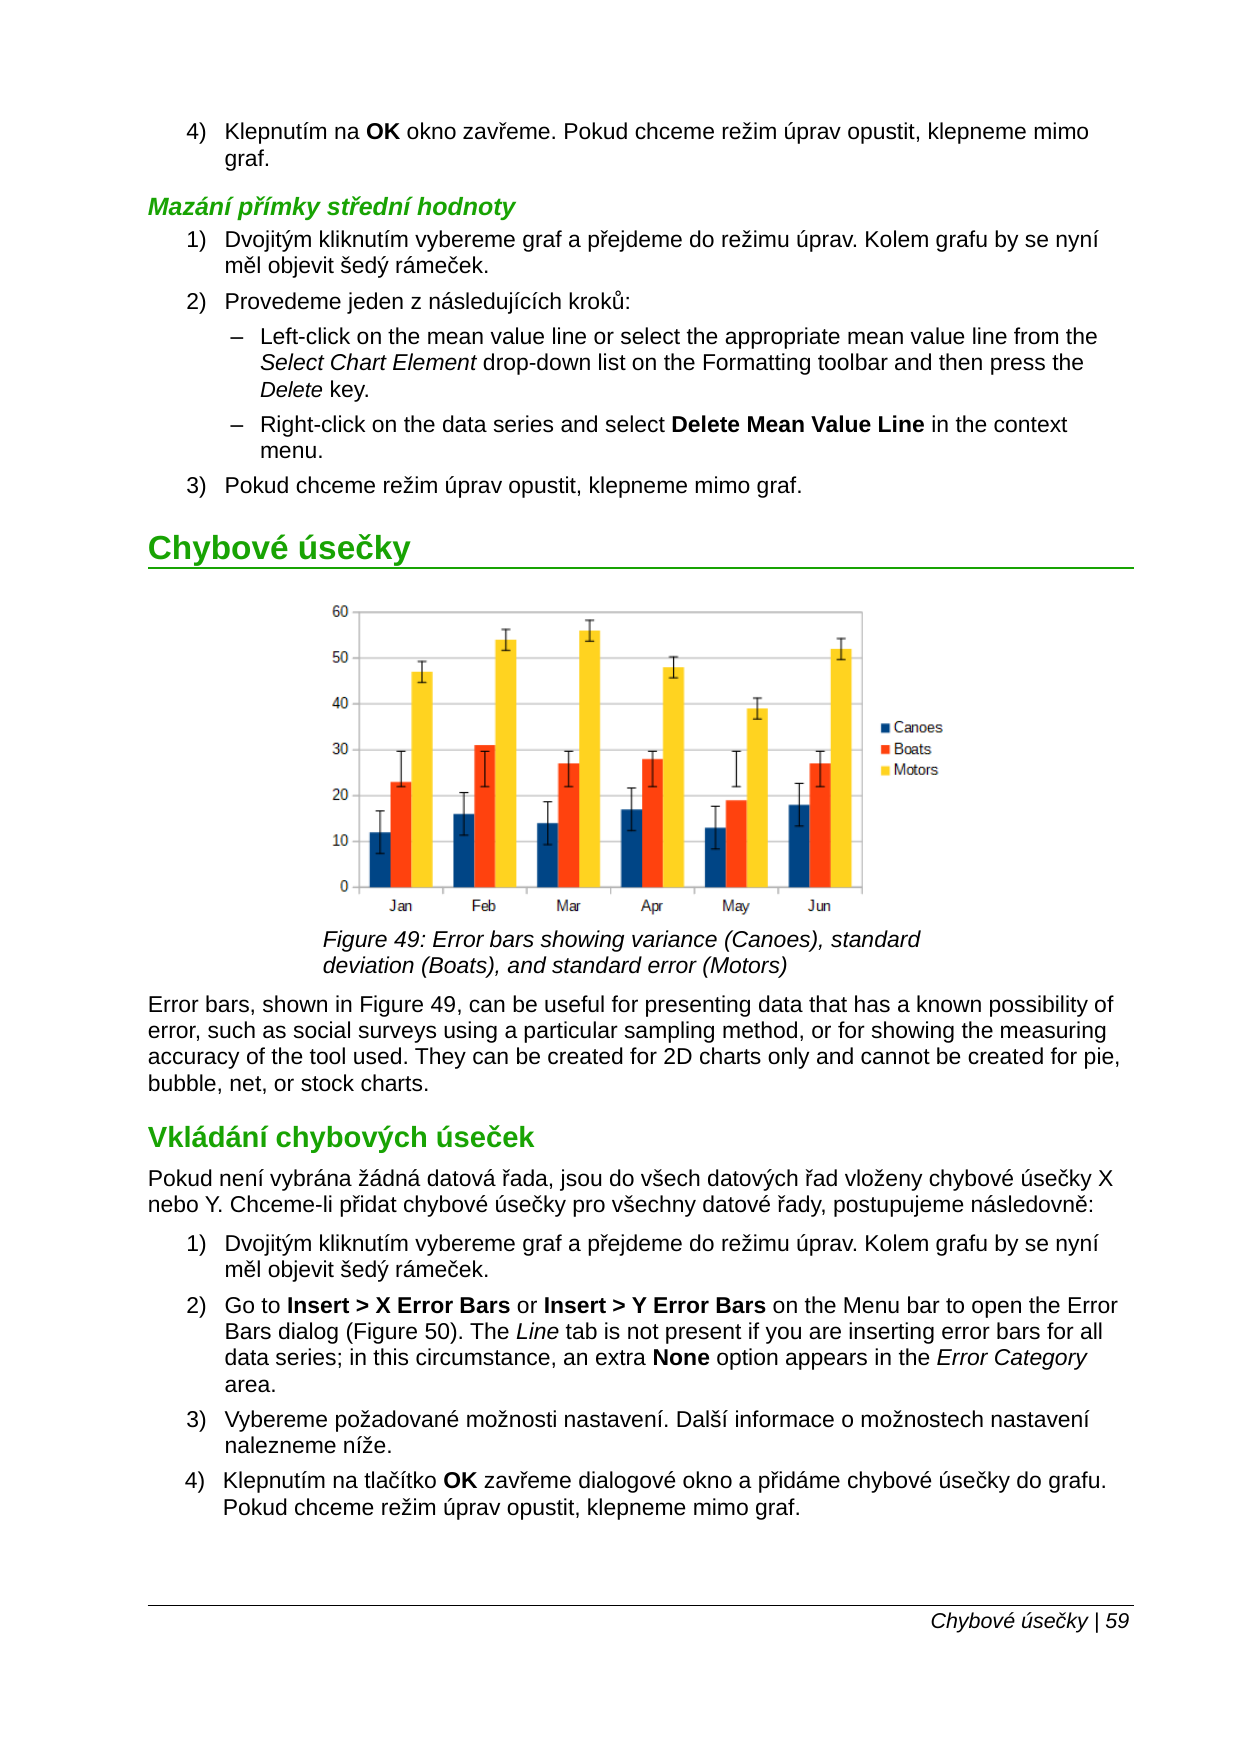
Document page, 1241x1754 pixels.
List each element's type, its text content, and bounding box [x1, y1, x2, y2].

text Error bars, shown in Figure 49, can be useful for presenting data that has a known possibility of error, such as social surveys using a particular sampling method, or for showing the measuring accuracy of the tool used. They can be created for 2D charts only and cannot be created for pie, bubble, net, or stock charts. [148, 991, 1134, 1096]
list Pokud není vybrána žádná datová řada, jsou do všech datových řad vloženy chybové úsečky X nebo Y. Chceme-li přidat chybové úsečky pro všechny datové řady, postupujeme následovně: [148, 1165, 1134, 1218]
subtitle Mazání přímky střední hodnoty [148, 191, 1134, 220]
picture [322, 586, 959, 926]
text Figure 49: Error bars showing variance (Canoes), standard deviation (Boats), and standard error (Motors) [323, 926, 959, 978]
list Dvojitým kliknutím vybereme graf a přejdeme do režimu úprav. Kolem grafu by se nyní měl objevit šedý rámeček. [207, 226, 1134, 279]
list Klepnutím na OK okno zavřeme. Pokud chceme režim úprav opustit, klepneme mimo graf. [207, 118, 1134, 171]
list Klepnutím na tlačítko OK zavřeme dialogové okno a přidáme chybové úsečky do grafu. Pokud chceme režim úprav opustit, klepneme mimo graf. [205, 1467, 1134, 1520]
list Go to Insert > X Error Bars or Insert > Y Error Bars on the Menu bar to open the Error Bars dialog (Figure 50). The Line tab is not present if you are inserting error bars for all data series; in this circumstance, an extra None option appears in the Error Category area. [207, 1292, 1134, 1397]
list Vybereme požadované možnosti nastavení. Další informace o možnostech nastavení nalezneme níže. [207, 1406, 1134, 1459]
list Pokud chceme režim úprav opustit, klepneme mimo graf. [207, 472, 1134, 499]
list Left-click on the mean value line or select the appropriate mean value line from the Select Chart Element drop-down list on the Formatting toolbar and then press the Delete key. [230, 323, 1134, 402]
list Dvojitým kliknutím vybereme graf a přejdeme do režimu úprav. Kolem grafu by se nyní měl objevit šedý rámeček. [207, 1230, 1134, 1283]
list Right-click on the data series and select Delete Mean Value Line in the context menu. [230, 411, 1134, 463]
subtitle Chybové úsečky [148, 528, 1134, 567]
subtitle Vkládání chybových úseček [148, 1119, 1134, 1153]
list Provedeme jeden z následujících kroků: [207, 288, 1134, 314]
